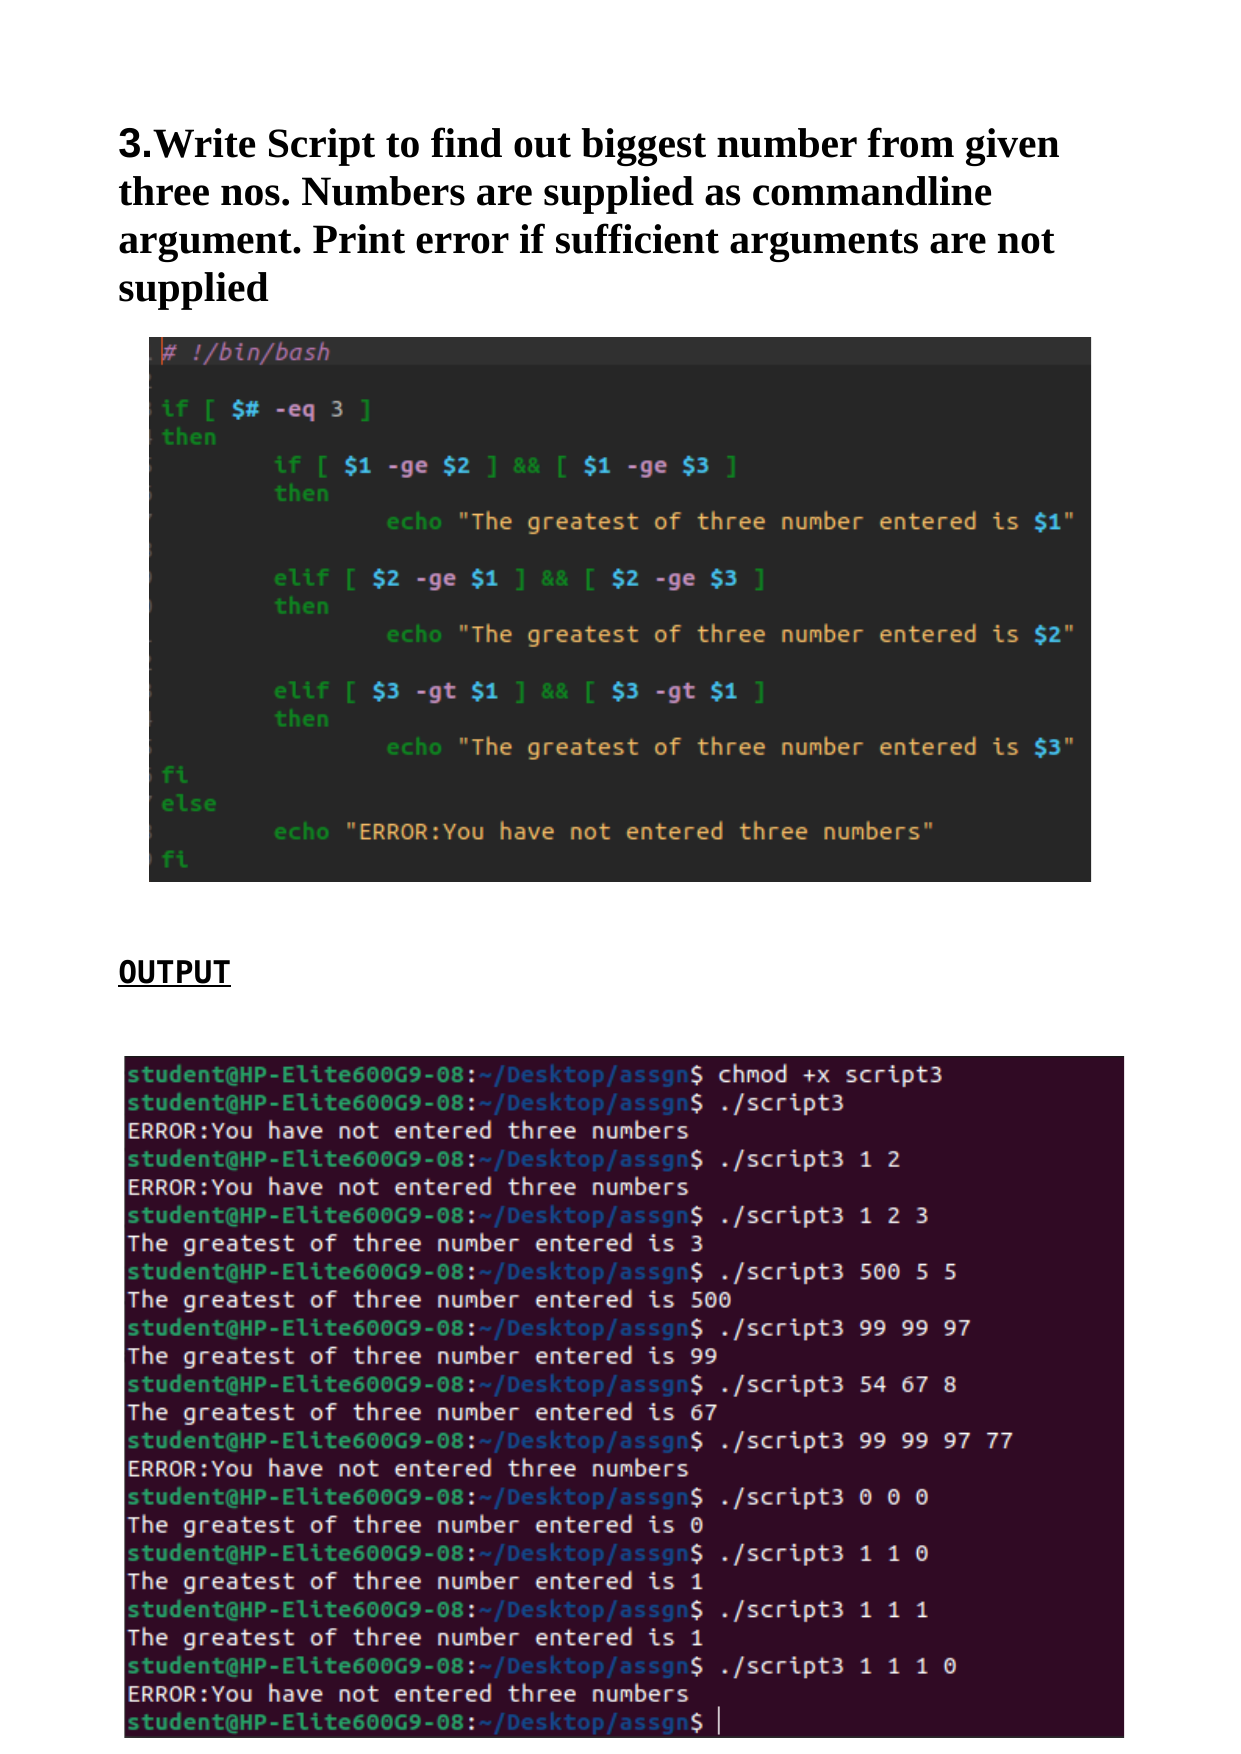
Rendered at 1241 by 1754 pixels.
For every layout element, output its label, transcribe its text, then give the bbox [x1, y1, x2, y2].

text OUTPUT [118, 954, 1122, 990]
picture [124, 1056, 1125, 1738]
picture [149, 337, 1092, 882]
text 3.Write Script to find out biggest number from given three nos. Numbers are supplied as commandline argument. Print error if sufficient arguments are not supplied [118, 118, 1122, 310]
